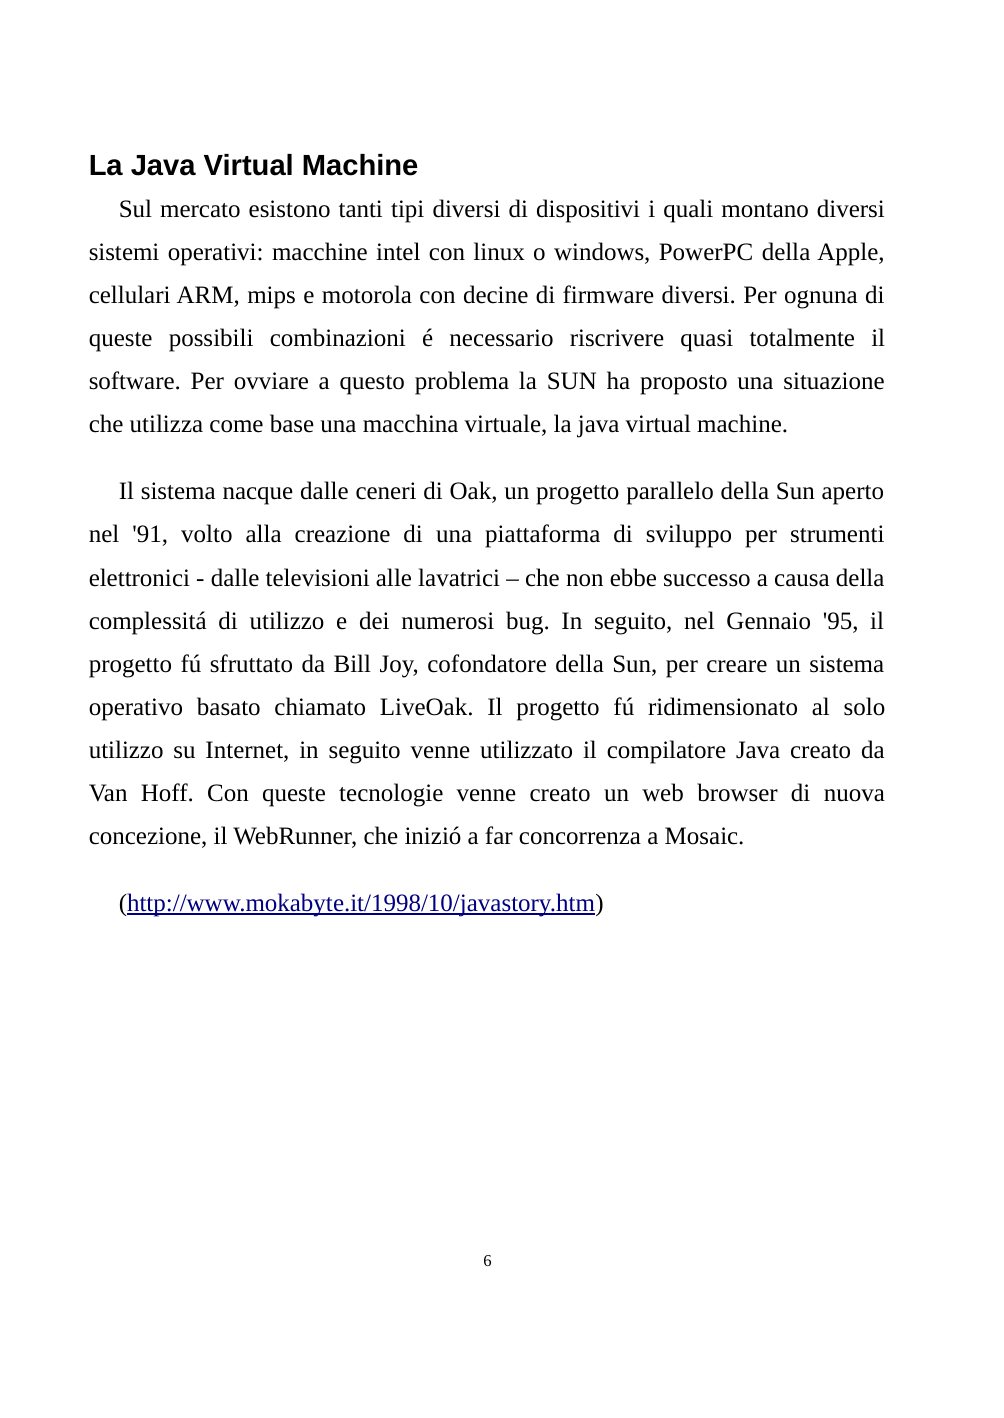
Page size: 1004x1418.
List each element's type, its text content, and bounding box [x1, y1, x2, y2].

text (http://www.mokabyte.it/1998/10/javastory.htm) [88, 888, 886, 917]
subtitle La Java Virtual Machine [88, 148, 886, 181]
text Sul mercato esistono tanti tipi diversi di dispositivi i quali montano diversi sistemi operativi: macchine intel con linux o windows, PowerPC della Apple, cellulari ARM, mips e motorola con decine di firmware diversi. Per ognuna di queste possibili combinazioni é necessario riscrivere quasi totalmente il software. Per ovviare a questo problema la SUN ha proposto una situazione che utilizza come base una macchina virtuale, la java virtual machine. [88, 194, 886, 438]
text Il sistema nacque dalle ceneri di Oak, un progetto parallelo della Sun aperto nel '91, volto alla creazione di una piattaforma di sviluppo per strumenti elettronici - dalle televisioni alle lavatrici – che non ebbe successo a causa della complessitá di utilizzo e dei numerosi bug. In seguito, nel Gennaio '95, il progetto fú sfruttato da Bill Joy, cofondatore della Sun, per creare un sistema operativo basato chiamato LiveOak. Il progetto fú ridimensionato al solo utilizzo su Internet, in seguito venne utilizzato il compilatore Java creato da Van Hoff. Con queste tecnologie venne creato un web browser di nuova concezione, il WebRunner, che inizió a far concorrenza a Mosaic. [88, 476, 886, 850]
